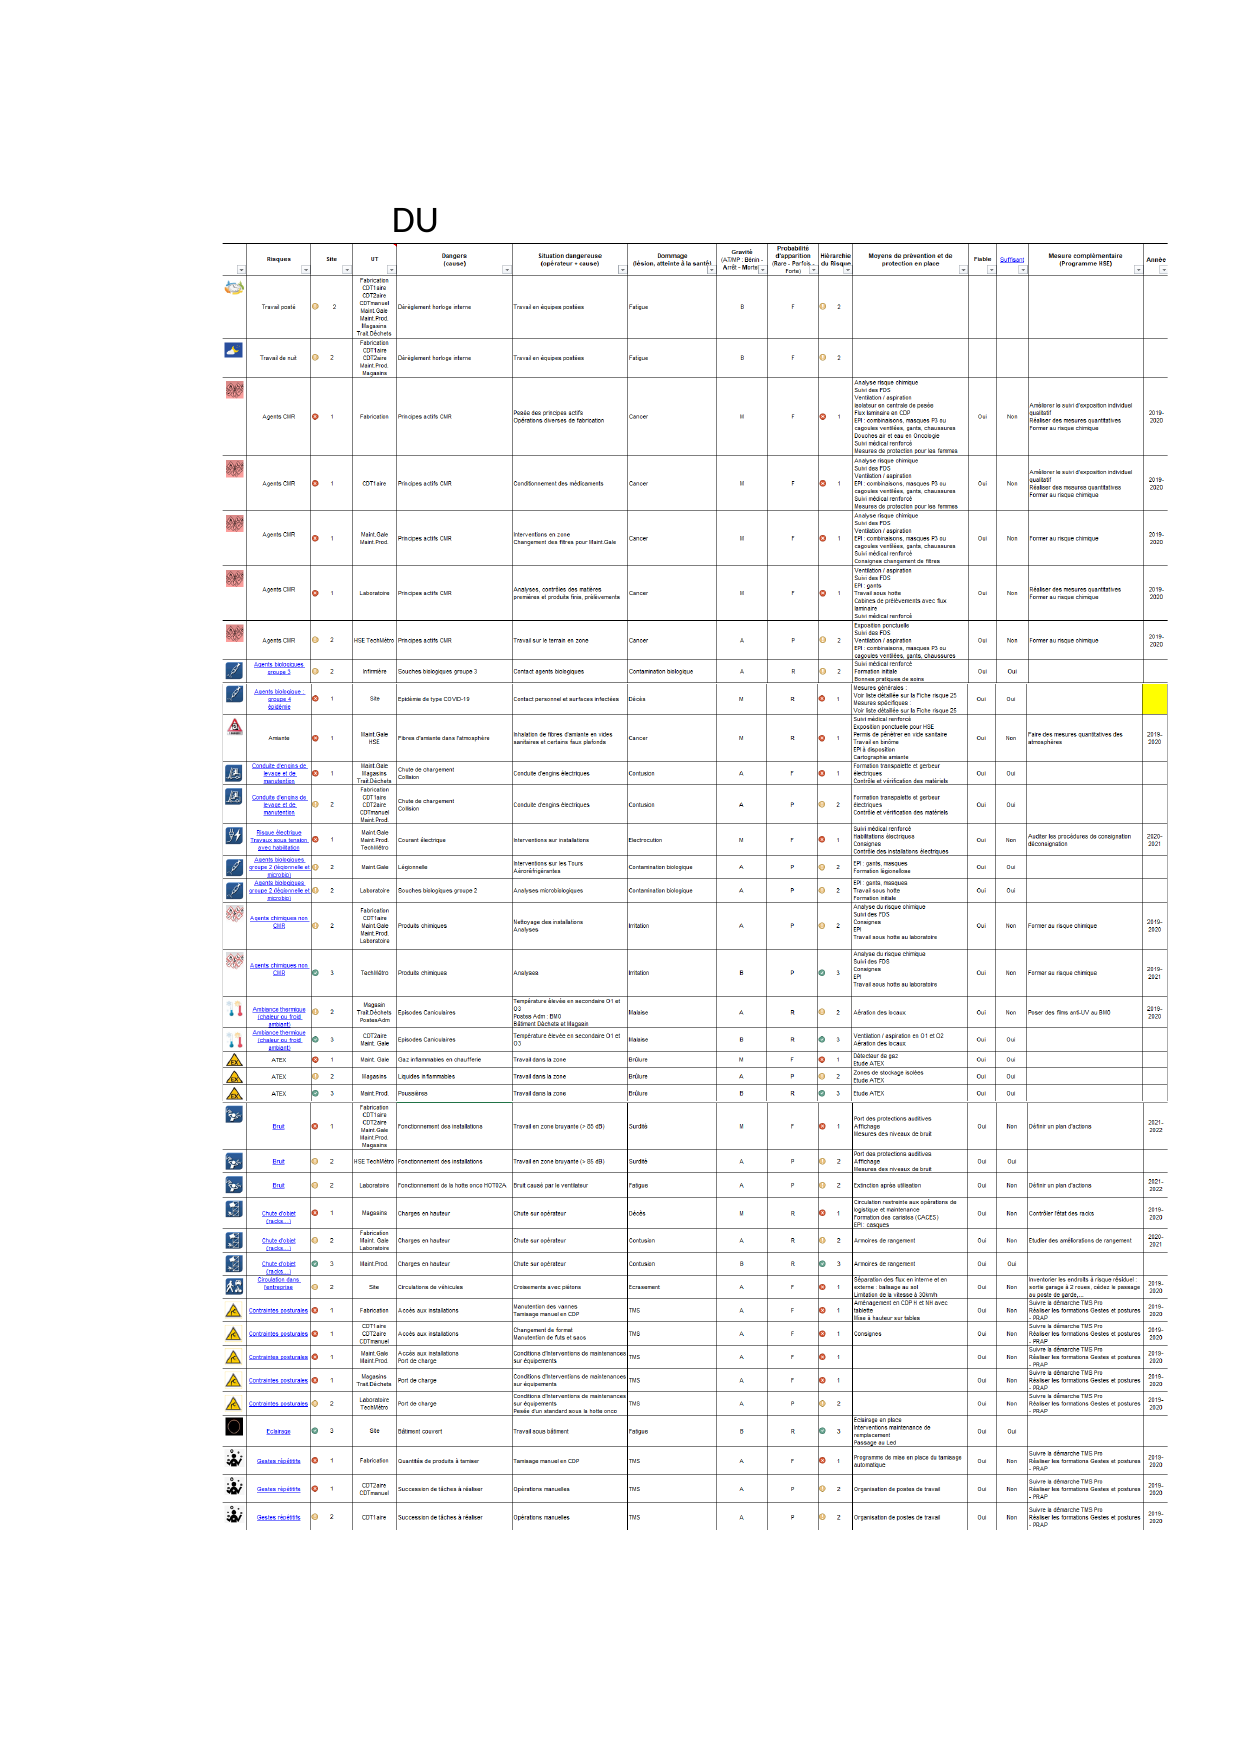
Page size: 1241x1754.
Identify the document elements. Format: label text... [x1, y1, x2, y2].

list DU [223, 196, 1093, 242]
picture [222, 243, 1168, 683]
picture [222, 1102, 1168, 1530]
picture [222, 684, 1168, 1101]
